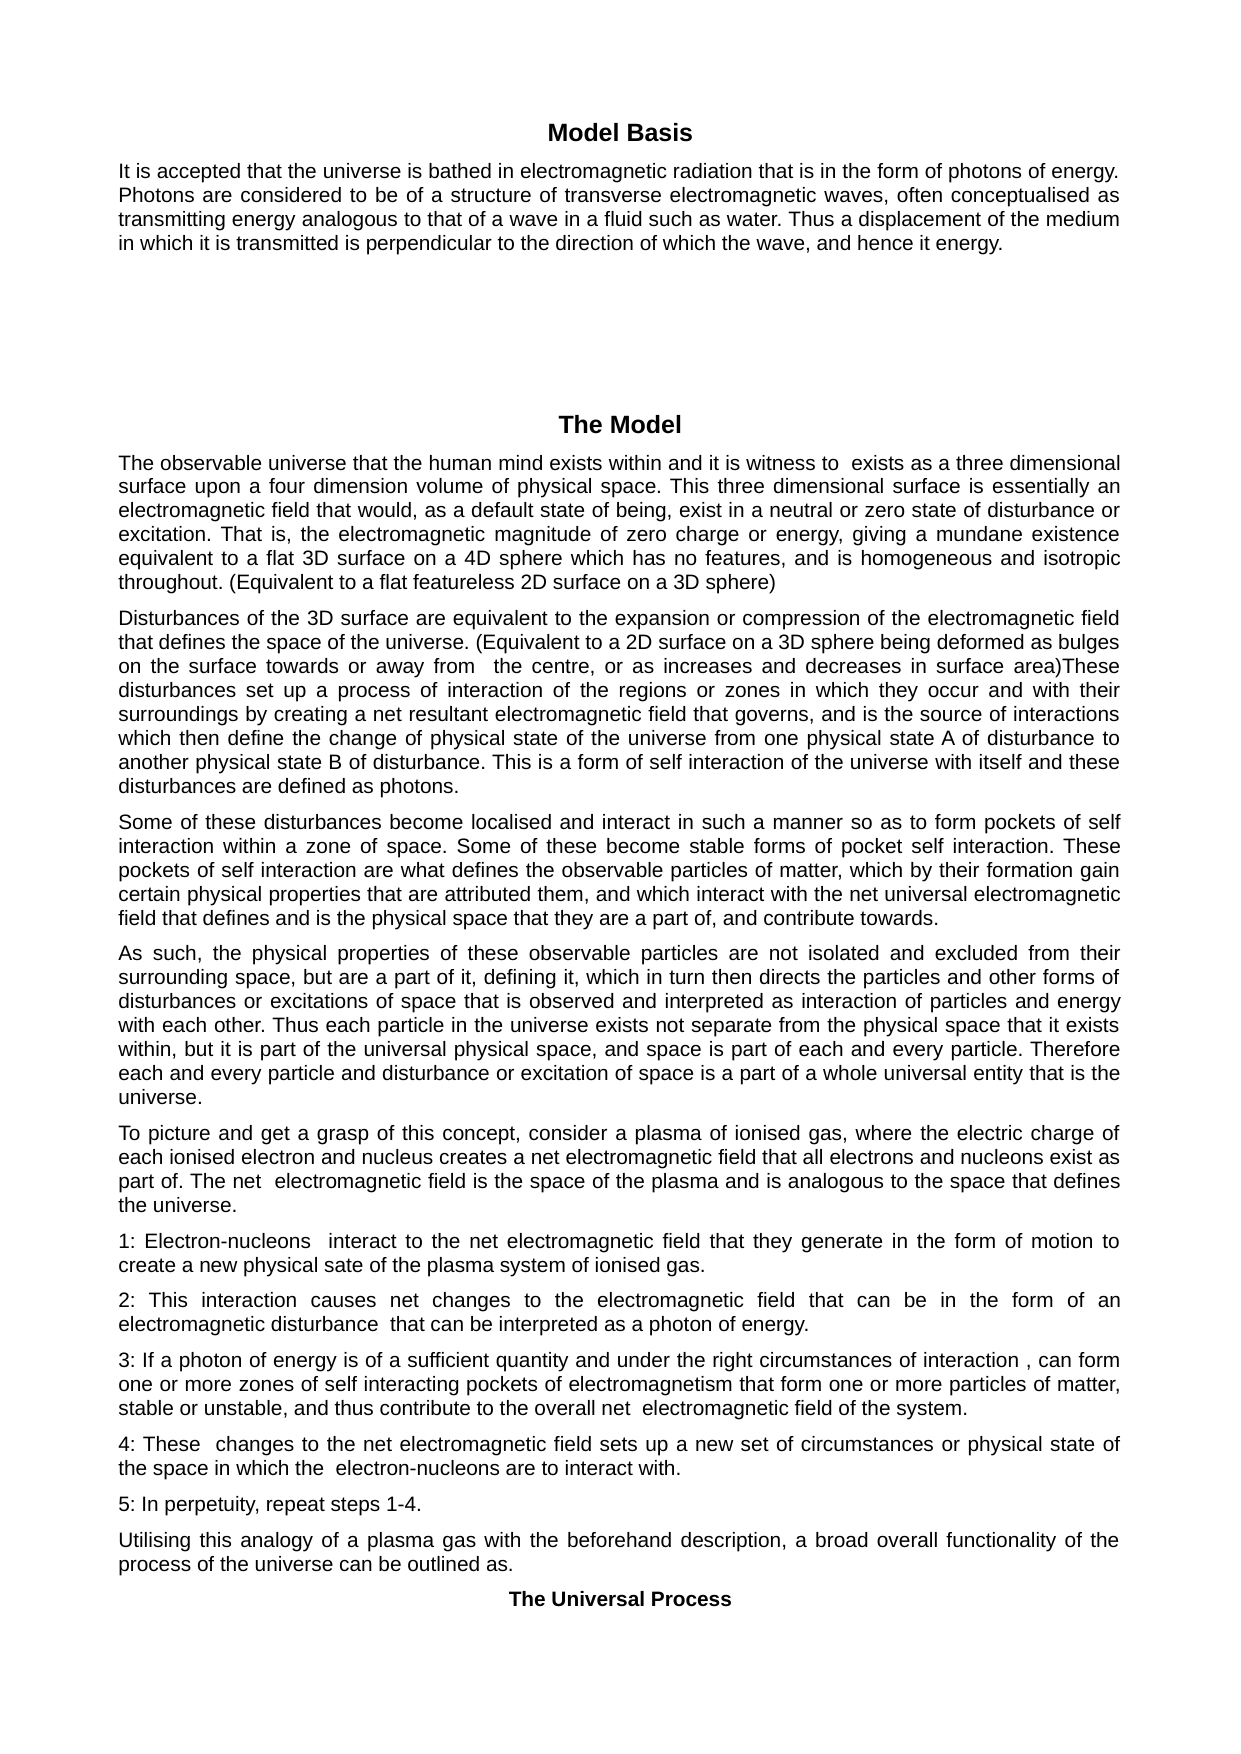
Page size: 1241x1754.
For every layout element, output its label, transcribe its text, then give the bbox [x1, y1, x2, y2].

text The Model [118, 410, 1122, 438]
text 4: These changes to the net electromagnetic field sets up a new set of circumstances or physical state of the space in which the electron-nucleons are to interact with. [118, 1432, 1122, 1480]
text To picture and get a grasp of this concept, consider a plasma of ionised gas, where the electric charge of each ionised electron and nucleus creates a net electromagnetic field that all electrons and nucleons exist as part of. The net electromagnetic field is the space of the plasma and is analogous to the space that defines the universe. [118, 1121, 1122, 1217]
text 3: If a photon of energy is of a sufficient quantity and under the right circumstances of interaction , can form one or more zones of self interacting pockets of electromagnetism that form one or more particles of matter, stable or unstable, and thus contribute to the overall net electromagnetic field of the system. [118, 1348, 1122, 1420]
text Model Basis [118, 118, 1122, 147]
text 2: This interaction causes net changes to the electromagnetic field that can be in the form of an electromagnetic disturbance that can be interpreted as a photon of energy. [118, 1288, 1122, 1336]
text The Universal Process [118, 1587, 1122, 1611]
text As such, the physical properties of these observable particles are not isolated and excluded from their surrounding space, but are a part of it, defining it, which in turn then directs the particles and other forms of disturbances or excitations of space that is observed and interpreted as interaction of particles and energy with each other. Thus each particle in the universe exists not separate from the physical space that it exists within, but it is part of the universal physical space, and space is part of each and every particle. Therefore each and every particle and disturbance or excitation of space is a part of a whole universal entity that is the universe. [118, 941, 1122, 1109]
text 5: In perpetuity, repeat steps 1-4. [118, 1492, 1122, 1516]
text Disturbances of the 3D surface are equivalent to the expansion or compression of the electromagnetic field that defines the space of the universe. (Equivalent to a 2D surface on a 3D sphere being deformed as bulges on the surface towards or away from the centre, or as increases and decreases in surface area)These disturbances set up a process of interaction of the regions or zones in which they occur and with their surroundings by creating a net resultant electromagnetic field that governs, and is the source of interactions which then define the change of physical state of the universe from one physical state A of disturbance to another physical state B of disturbance. This is a form of self interaction of the universe with itself and these disturbances are defined as photons. [118, 606, 1122, 798]
text 1: Electron-nucleons interact to the net electromagnetic field that they generate in the form of motion to create a new physical sate of the plasma system of ionised gas. [118, 1228, 1122, 1276]
text It is accepted that the universe is bathed in electromagnetic radiation that is in the form of photons of energy. Photons are considered to be of a structure of transverse electromagnetic waves, often conceptualised as transmitting energy analogous to that of a wave in a fluid such as water. Thus a displacement of the medium in which it is transmitted is perpendicular to the direction of which the wave, and hence it energy. [118, 159, 1122, 254]
text The observable universe that the human mind exists within and it is witness to exists as a three dimensional surface upon a four dimension volume of physical space. This three dimensional surface is essentially an electromagnetic field that would, as a default state of being, exist in a neutral or zero state of disturbance or excitation. That is, the electromagnetic magnitude of zero charge or energy, giving a mundane existence equivalent to a flat 3D surface on a 4D sphere which has no features, and is homogeneous and isotropic throughout. (Equivalent to a flat featureless 2D surface on a 3D sphere) [118, 450, 1122, 594]
text Some of these disturbances become localised and interact in such a manner so as to form pockets of self interaction within a zone of space. Some of these become stable forms of pocket self interaction. These pockets of self interaction are what defines the observable particles of matter, which by their formation gain certain physical properties that are attributed them, and which interact with the net universal electromagnetic field that defines and is the physical space that they are a part of, and contribute towards. [118, 809, 1122, 929]
text Utilising this analogy of a plasma gas with the beforehand description, a broad overall functionality of the process of the universe can be outlined as. [118, 1527, 1122, 1575]
